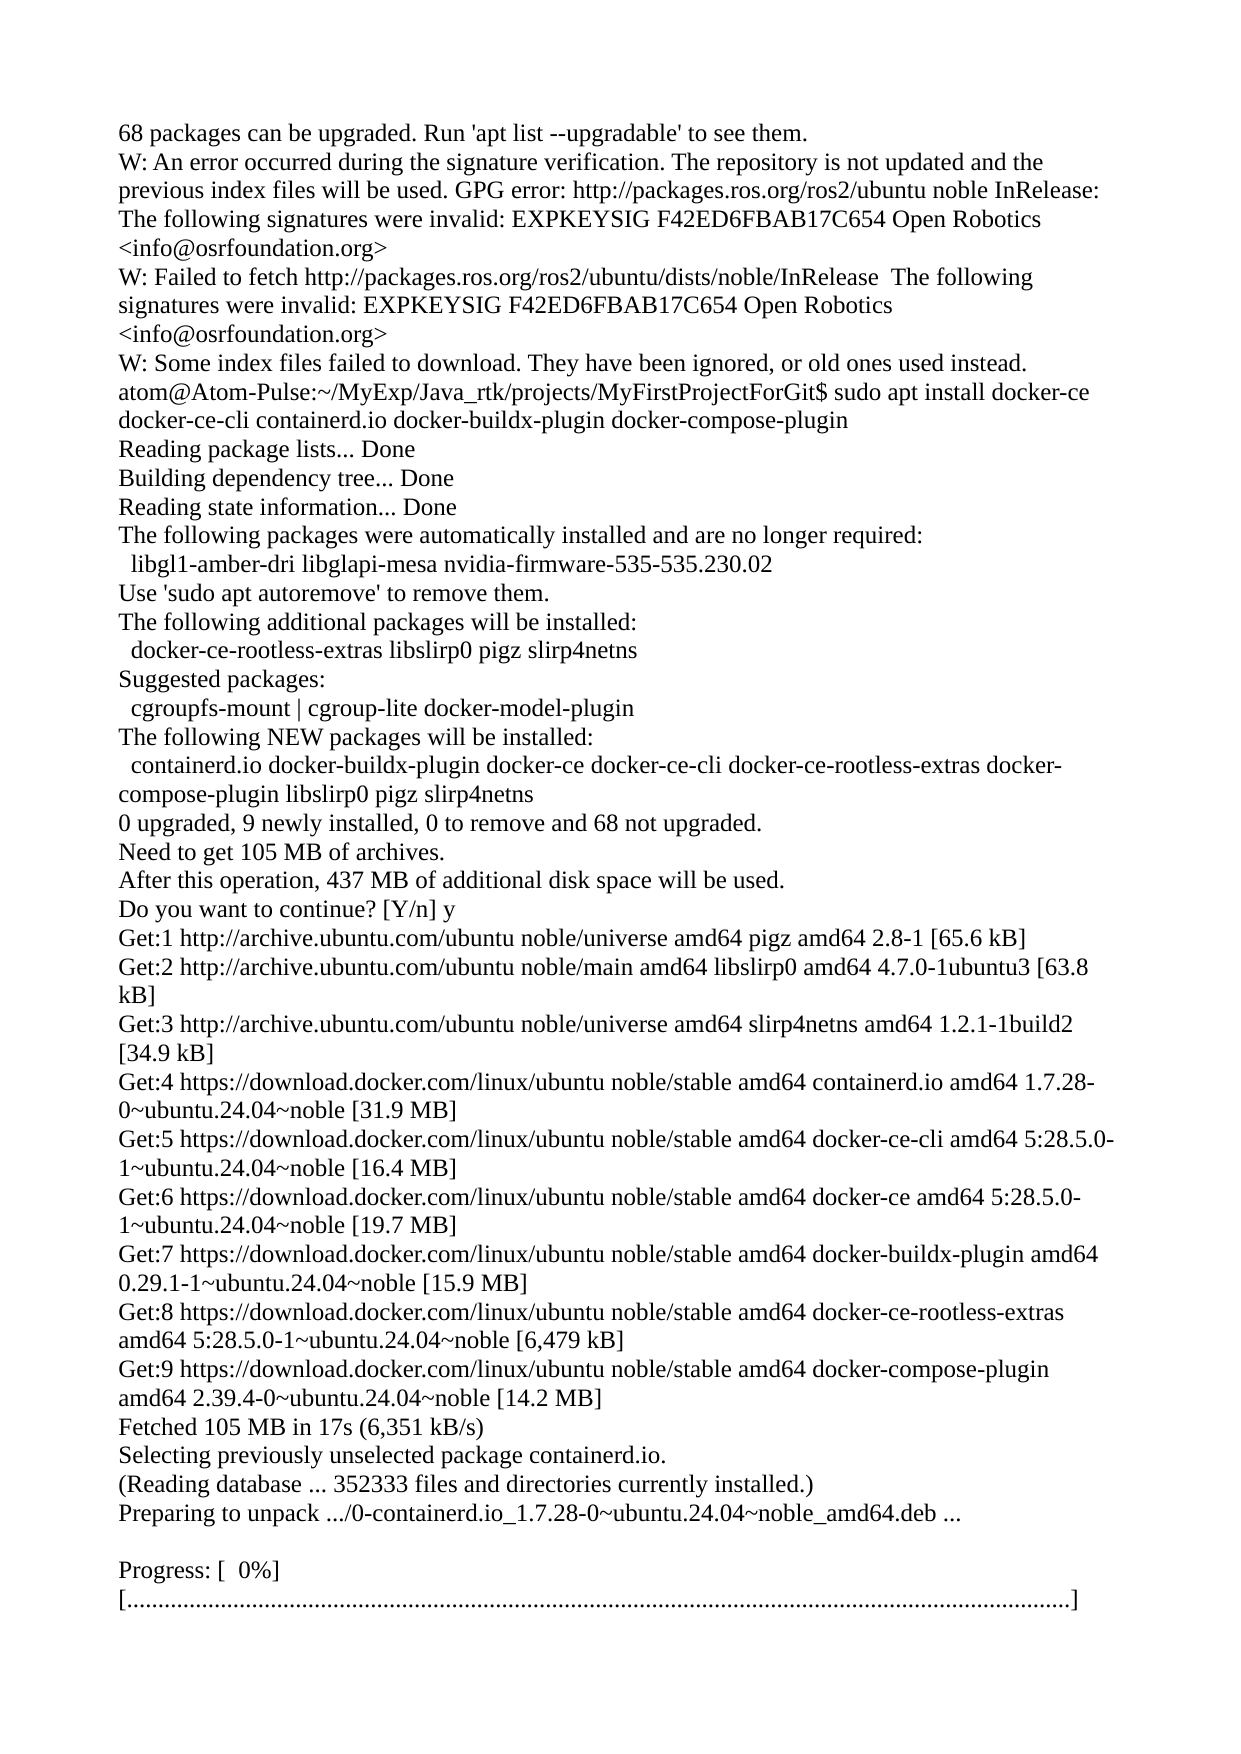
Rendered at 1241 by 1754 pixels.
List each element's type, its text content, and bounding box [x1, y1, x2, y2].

text Get:6 https://download.docker.com/linux/ubuntu noble/stable amd64 docker-ce amd64 5:28.5.0-1~ubuntu.24.04~noble [19.7 MB] [118, 1182, 1122, 1239]
text libgl1-amber-dri libglapi-mesa nvidia-firmware-535-535.230.02 [118, 549, 1122, 578]
text Get:3 http://archive.ubuntu.com/ubuntu noble/universe amd64 slirp4netns amd64 1.2.1-1build2 [34.9 kB] [118, 1009, 1122, 1067]
text Get:4 https://download.docker.com/linux/ubuntu noble/stable amd64 containerd.io amd64 1.7.28-0~ubuntu.24.04~noble [31.9 MB] [118, 1067, 1122, 1124]
text cgroupfs-mount | cgroup-lite docker-model-plugin [118, 693, 1122, 722]
text Fetched 105 MB in 17s (6,351 kB/s) [118, 1412, 1122, 1441]
text docker-ce-rootless-extras libslirp0 pigz slirp4netns [118, 636, 1122, 664]
text Get:9 https://download.docker.com/linux/ubuntu noble/stable amd64 docker-compose-plugin amd64 2.39.4-0~ubuntu.24.04~noble [14.2 MB] [118, 1354, 1122, 1412]
text containerd.io docker-buildx-plugin docker-ce docker-ce-cli docker-ce-rootless-extras docker-compose-plugin libslirp0 pigz slirp4netns [118, 751, 1122, 808]
text The following NEW packages will be installed: [118, 722, 1122, 751]
text Get:2 http://archive.ubuntu.com/ubuntu noble/main amd64 libslirp0 amd64 4.7.0-1ubuntu3 [63.8 kB] [118, 952, 1122, 1009]
text After this operation, 437 MB of additional disk space will be used. [118, 866, 1122, 894]
text Selecting previously unselected package containerd.io. [118, 1441, 1122, 1469]
text Do you want to continue? [Y/n] y [118, 894, 1122, 923]
text 68 packages can be upgraded. Run 'apt list --upgradable' to see them. [118, 118, 1122, 147]
text Building dependency tree... Done [118, 463, 1122, 492]
text W: Some index files failed to download. They have been ignored, or old ones used instead. [118, 348, 1122, 377]
text Suggested packages: [118, 664, 1122, 693]
text Progress: [ 0%] [.......................................................................................................................................................] [118, 1556, 1122, 1613]
text Preparing to unpack .../0-containerd.io_1.7.28-0~ubuntu.24.04~noble_amd64.deb ... [118, 1498, 1122, 1527]
text The following additional packages will be installed: [118, 607, 1122, 636]
text Get:8 https://download.docker.com/linux/ubuntu noble/stable amd64 docker-ce-rootless-extras amd64 5:28.5.0-1~ubuntu.24.04~noble [6,479 kB] [118, 1297, 1122, 1354]
text Get:5 https://download.docker.com/linux/ubuntu noble/stable amd64 docker-ce-cli amd64 5:28.5.0-1~ubuntu.24.04~noble [16.4 MB] [118, 1124, 1122, 1182]
text 0 upgraded, 9 newly installed, 0 to remove and 68 not upgraded. [118, 808, 1122, 837]
text Reading package lists... Done [118, 434, 1122, 463]
text (Reading database ... 352333 files and directories currently installed.) [118, 1469, 1122, 1498]
text Get:1 http://archive.ubuntu.com/ubuntu noble/universe amd64 pigz amd64 2.8-1 [65.6 kB] [118, 923, 1122, 952]
text atom@Atom-Pulse:~/MyExp/Java_rtk/projects/MyFirstProjectForGit$ sudo apt install docker-ce docker-ce-cli containerd.io docker-buildx-plugin docker-compose-plugin [118, 377, 1122, 434]
text Get:7 https://download.docker.com/linux/ubuntu noble/stable amd64 docker-buildx-plugin amd64 0.29.1-1~ubuntu.24.04~noble [15.9 MB] [118, 1239, 1122, 1297]
text Need to get 105 MB of archives. [118, 837, 1122, 866]
text The following packages were automatically installed and are no longer required: [118, 521, 1122, 549]
text W: Failed to fetch http://packages.ros.org/ros2/ubuntu/dists/noble/InRelease The following signatures were invalid: EXPKEYSIG F42ED6FBAB17C654 Open Robotics <info@osrfoundation.org> [118, 262, 1122, 348]
text W: An error occurred during the signature verification. The repository is not updated and the previous index files will be used. GPG error: http://packages.ros.org/ros2/ubuntu noble InRelease: The following signatures were invalid: EXPKEYSIG F42ED6FBAB17C654 Open Robotics <info@osrfoundation.org> [118, 147, 1122, 262]
text Use 'sudo apt autoremove' to remove them. [118, 578, 1122, 607]
text Reading state information... Done [118, 492, 1122, 521]
